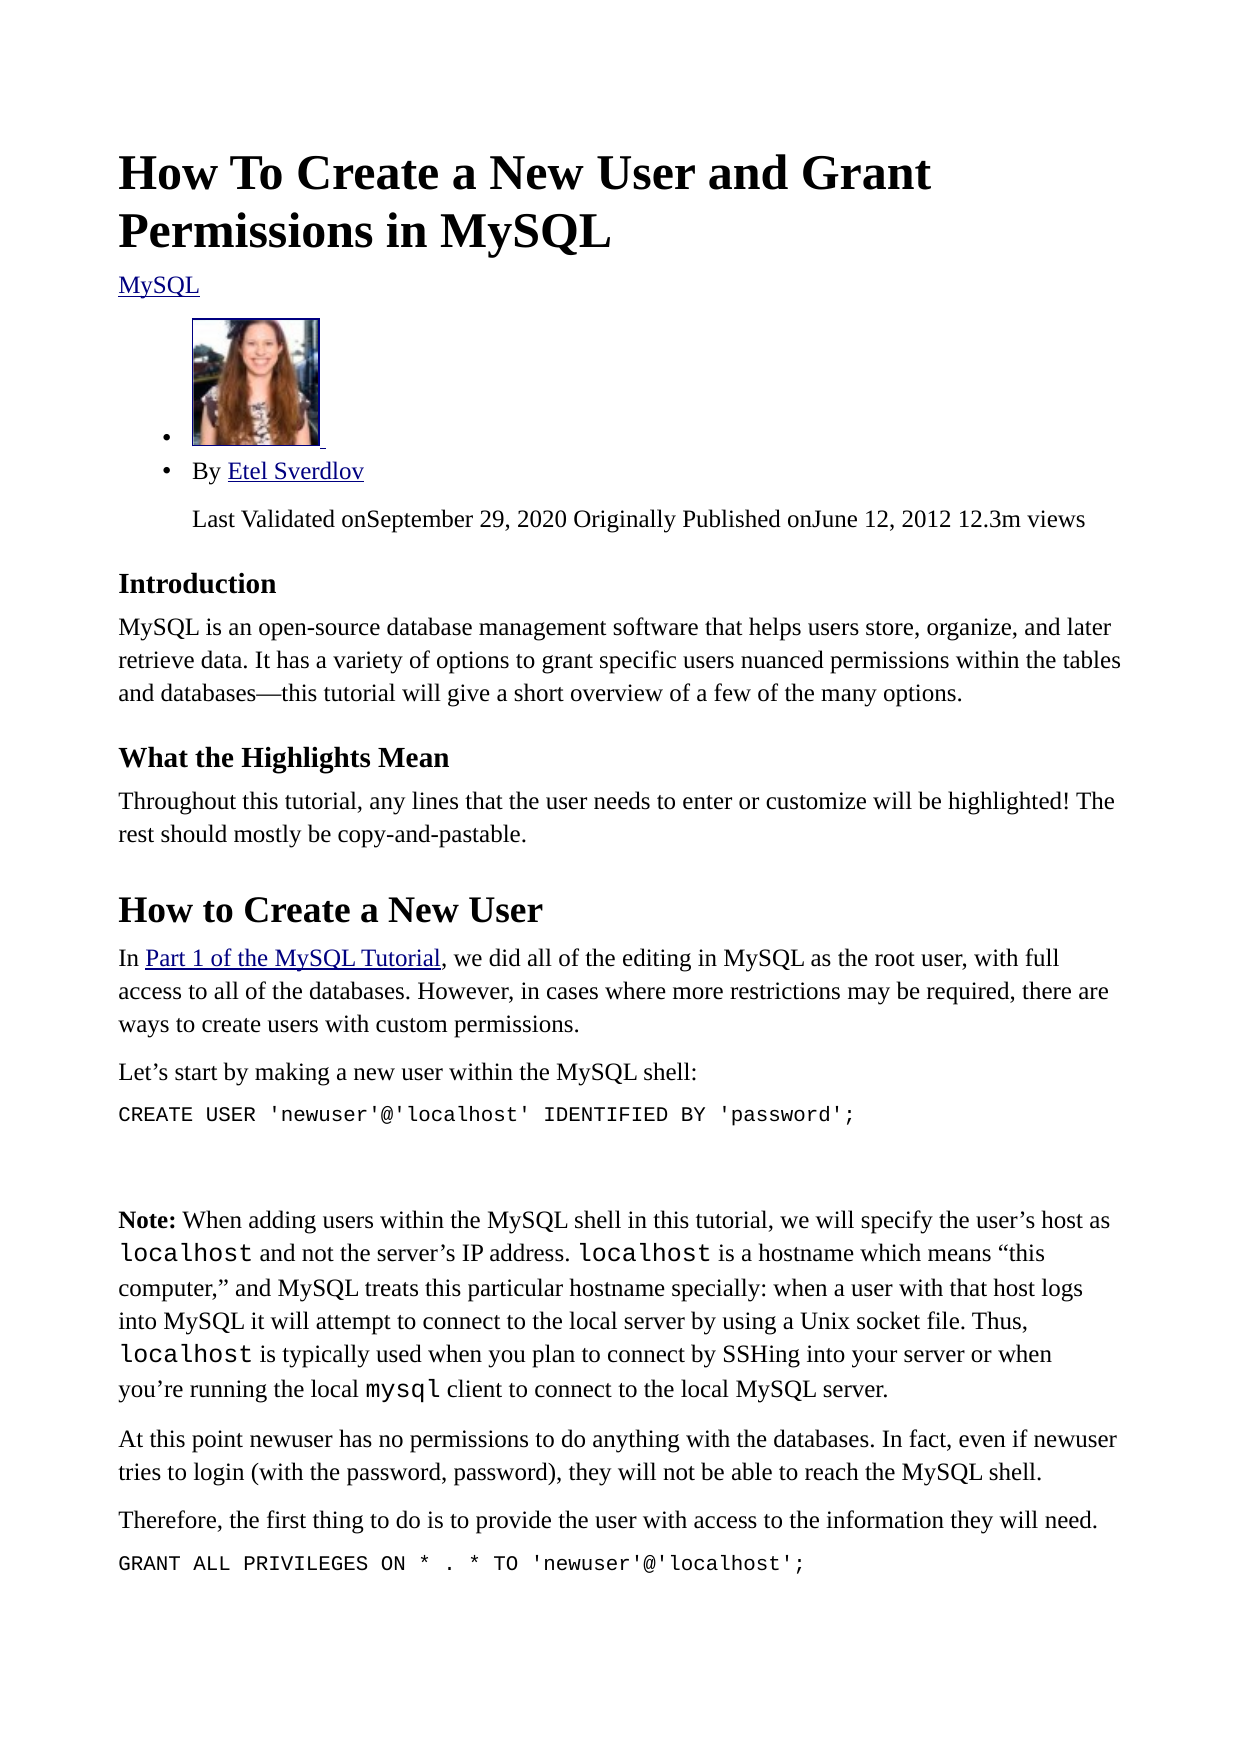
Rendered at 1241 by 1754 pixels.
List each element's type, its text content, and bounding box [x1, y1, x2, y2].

subtitle Introduction [118, 566, 1122, 599]
text Note: When adding users within the MySQL shell in this tutorial, we will specify the user’s host as localhost and not the server’s IP address. localhost is a hostname which means “this computer,” and MySQL treats this particular hostname specially: when a user with that host logs into MySQL it will attempt to connect to the local server by using a Unix socket file. Thus, localhost is typically used when you plan to connect by SSHing into your server or when you’re running the local mysql client to connect to the local MySQL server. [118, 1205, 1122, 1405]
text MySQL is an open-source database management software that helps users store, organize, and later retrieve data. It has a variety of options to grant specific users nuanced permissions within the tables and databases—this tutorial will give a short overview of a few of the many options. [118, 612, 1122, 707]
text GRANT ALL PRIVILEGES ON * . * TO 'newuser'@'localhost'; [118, 1553, 1122, 1576]
text In Part 1 of the MySQL Tutorial, we did all of the editing in MySQL as the root user, with full access to all of the databases. However, in cases where more restrictions may be required, there are ways to create users with custom permissions. [118, 943, 1122, 1038]
text At this point newuser has no permissions to do anything with the databases. In fact, even if newuser tries to login (with the password, password), they will not be able to reach the MySQL shell. [118, 1424, 1122, 1486]
text Let’s start by making a new user within the MySQL shell: [118, 1057, 1122, 1086]
list By Etel Sverdlov [162, 456, 1122, 485]
text CREATE USER 'newuser'@'localhost' IDENTIFIED BY 'password'; [118, 1104, 1122, 1128]
subtitle How to Create a New User [118, 888, 1122, 931]
list Last Validated onSeptember 29, 2020 Originally Published onJune 12, 2012 12.3m views [162, 504, 1122, 532]
picture [193, 320, 318, 445]
subtitle What the Highlights Mean [118, 740, 1122, 774]
text Throughout this tutorial, any lines that the user needs to enter or customize will be highlighted! The rest should mostly be copy-and-pastable. [118, 786, 1122, 848]
text MySQL [118, 271, 1122, 299]
text Therefore, the first thing to do is to provide the user with access to the information they will need. [118, 1505, 1122, 1534]
subtitle How To Create a New User and Grant Permissions in MySQL [118, 143, 1122, 258]
